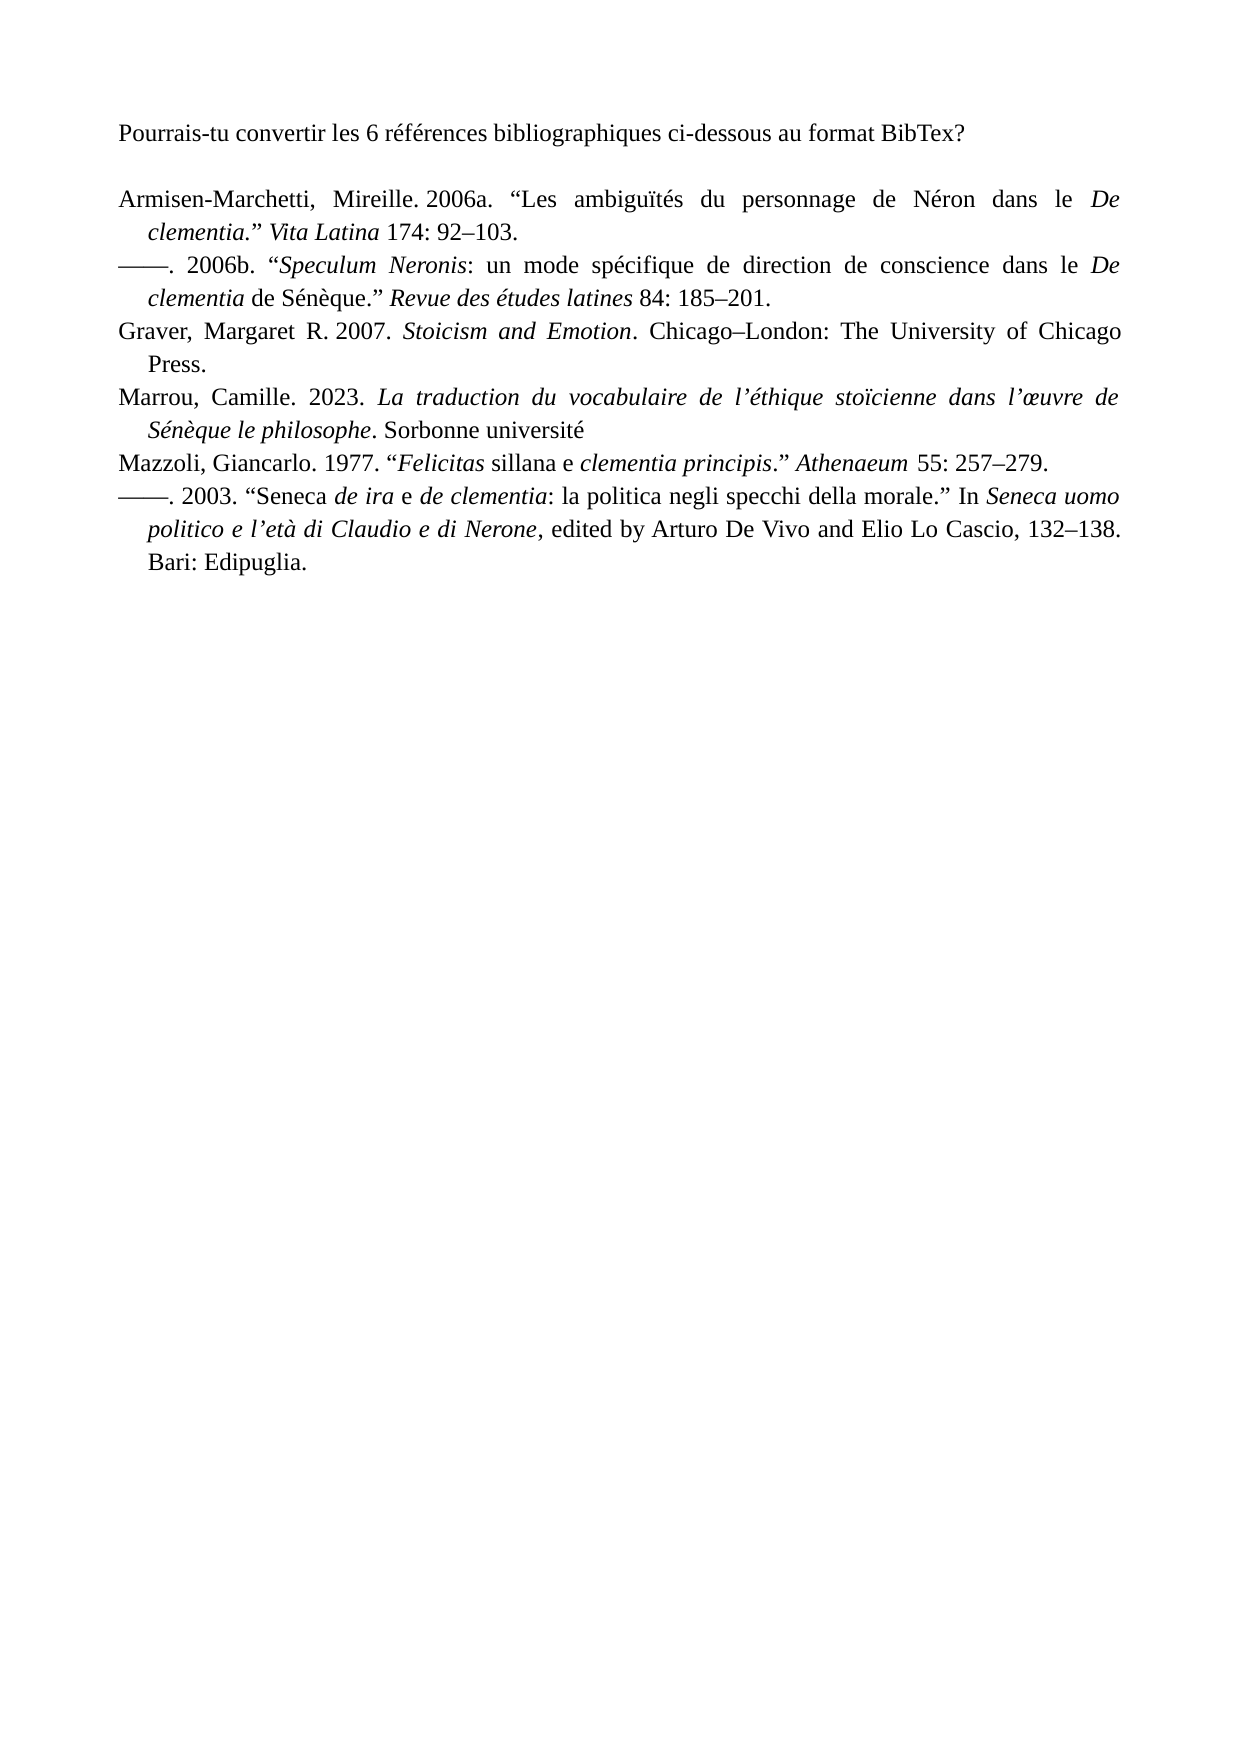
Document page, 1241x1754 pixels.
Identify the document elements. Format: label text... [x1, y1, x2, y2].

text Graver, Margaret R. 2007. Stoicism and Emotion. Chicago–London: The University of Chicago Press. [118, 316, 1122, 378]
text Marrou, Camille. 2023. La traduction du vocabulaire de l’éthique stoïcienne dans l’œuvre de Sénèque le philosophe. Sorbonne université [118, 382, 1122, 444]
text Mazzoli, Giancarlo. 1977. “Felicitas sillana e clementia principis.” Athenaeum 55: 257–279. [118, 448, 1122, 477]
text Pourrais-tu convertir les 6 références bibliographiques ci-dessous au format BibTex? [118, 118, 1122, 147]
text ——. 2003. “Seneca de ira e de clementia: la politica negli specchi della morale.” In Seneca uomo politico e l’età di Claudio e di Nerone, edited by Arturo De Vivo and Elio Lo Cascio, 132–138. Bari: Edipuglia. [118, 481, 1122, 576]
text Armisen-Marchetti, Mireille. 2006a. “Les ambiguïtés du personnage de Néron dans le De clementia.” Vita Latina 174: 92–103. [118, 184, 1122, 246]
text ——. 2006b. “Speculum Neronis: un mode spécifique de direction de conscience dans le De clementia de Sénèque.” Revue des études latines 84: 185–201. [118, 250, 1122, 312]
